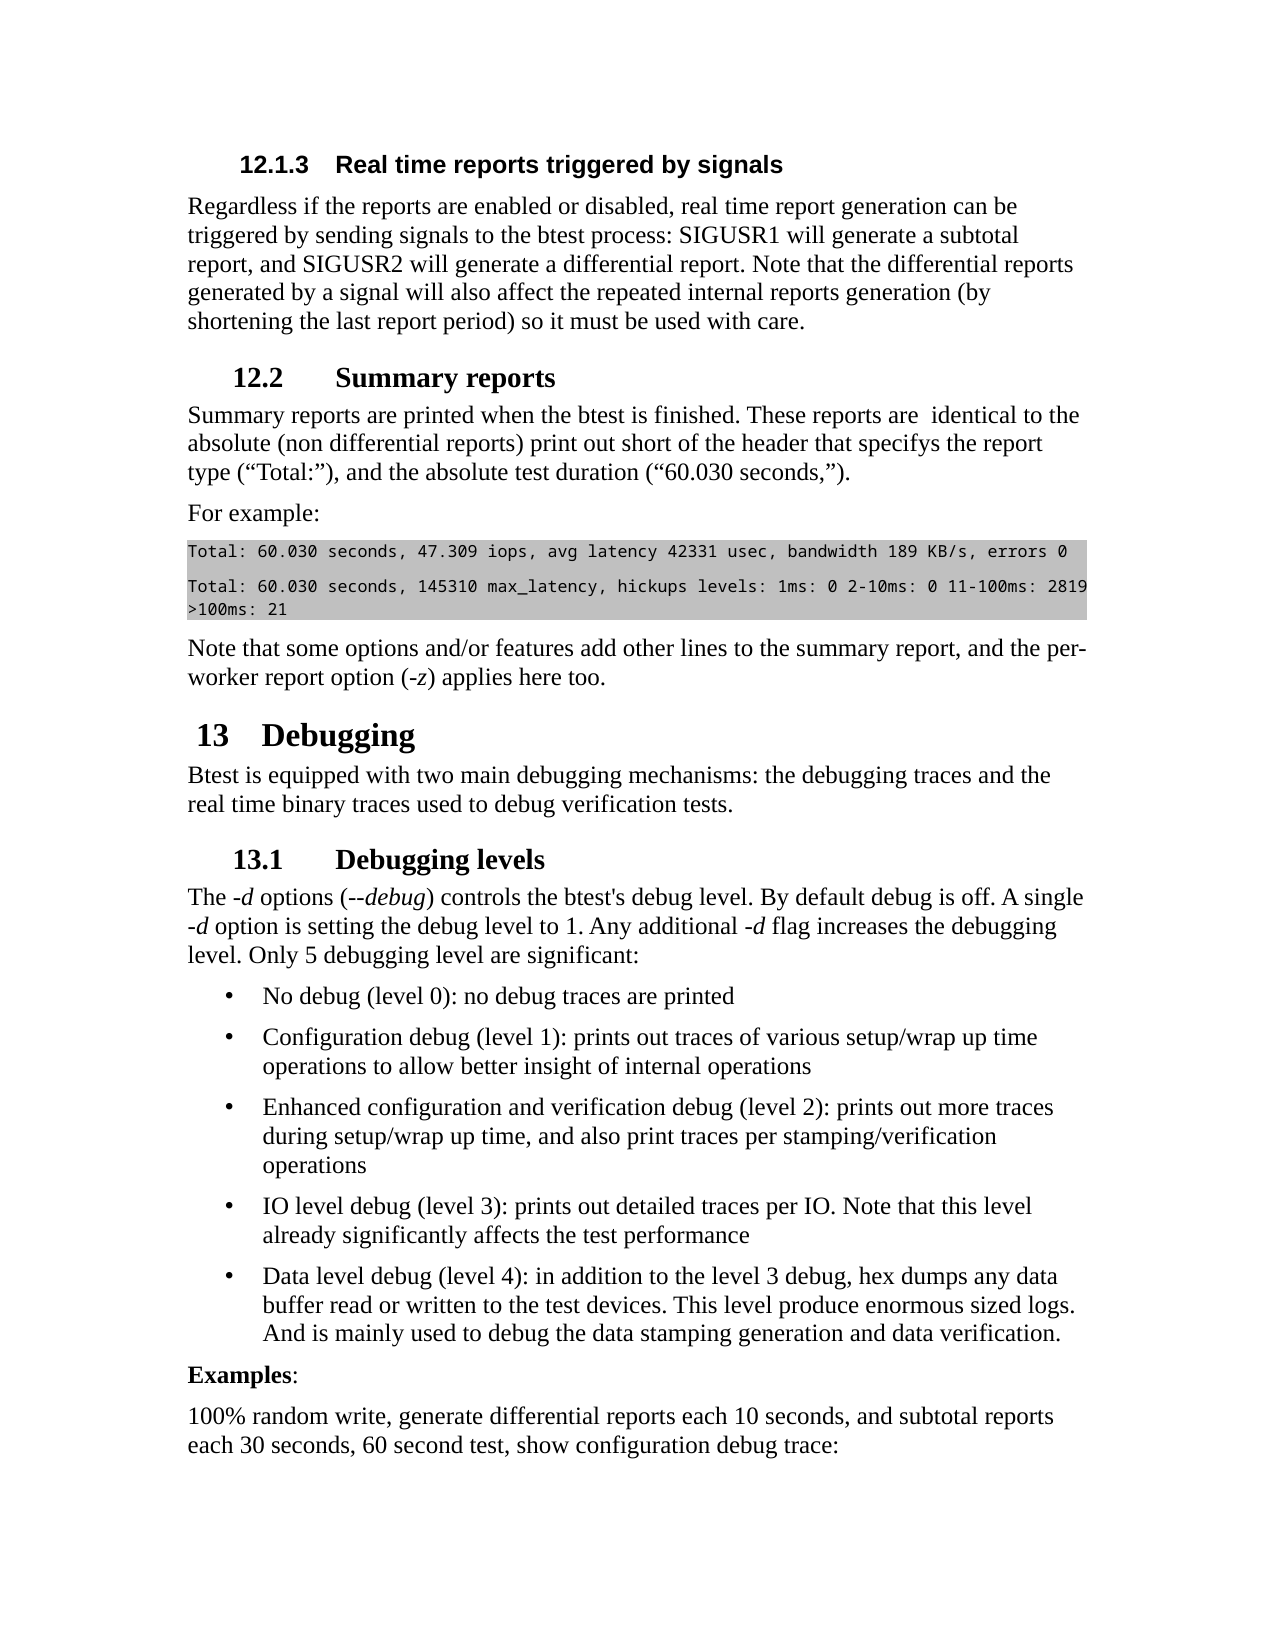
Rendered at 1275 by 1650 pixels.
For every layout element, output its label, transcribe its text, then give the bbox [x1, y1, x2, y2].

list Enhanced configuration and verification debug (level 2): prints out more traces during setup/wrap up time, and also print traces per stamping/verification operations [225, 1092, 1087, 1178]
text Examples: [187, 1360, 1087, 1388]
text Total: 60.030 seconds, 145310 max_latency, hickups levels: 1ms: 0 2-10ms: 0 11-100ms: 2819 >100ms: 21 [187, 575, 1087, 620]
list Configuration debug (level 1): prints out traces of various setup/wrap up time operations to allow better insight of internal operations [225, 1022, 1087, 1080]
subtitle Summary reports [225, 360, 1087, 393]
subtitle Debugging levels [225, 842, 1087, 876]
text For example: [187, 498, 1087, 527]
list No debug (level 0): no debug traces are printed [225, 981, 1087, 1010]
text Summary reports are printed when the btest is finished. These reports are identical to the absolute (non differential reports) print out short of the header that specifys the report type (“Total:”), and the absolute test duration (“60.030 seconds,”). [187, 400, 1087, 486]
text Total: 60.030 seconds, 47.309 iops, avg latency 42331 usec, bandwidth 189 KB/s, errors 0 [187, 540, 1087, 562]
text The -d options (--debug) controls the btest's debug level. By default debug is off. A single -d option is setting the debug level to 1. Any additional -d flag increases the debugging level. Only 5 debugging level are significant: [187, 882, 1087, 968]
list Data level debug (level 4): in addition to the level 3 debug, hex dumps any data buffer read or written to the test devices. This level produce enormous sized logs. And is mainly used to debug the data stamping generation and data verification. [225, 1261, 1087, 1347]
text Btest is equipped with two main debugging mechanisms: the debugging traces and the real time binary traces used to debug verification tests. [187, 760, 1087, 817]
text Note that some options and/or features add other lines to the summary report, and the per-worker report option (-z) applies here too. [187, 633, 1087, 690]
text 100% random write, generate differential reports each 10 seconds, and subtotal reports each 30 seconds, 60 second test, show configuration debug trace: [187, 1401, 1087, 1458]
text Regardless if the reports are enabled or disabled, real time report generation can be triggered by sending signals to the btest process: SIGUSR1 will generate a subtotal report, and SIGUSR2 will generate a differential report. Note that the differential reports generated by a signal will also affect the repeated internal reports generation (by shortening the last report period) so it must be used with care. [187, 191, 1087, 335]
list IO level debug (level 3): prints out detailed traces per IO. Note that this level already significantly affects the test performance [225, 1191, 1087, 1248]
subtitle Real time reports triggered by signals [232, 150, 1087, 179]
subtitle Debugging [187, 715, 1087, 754]
